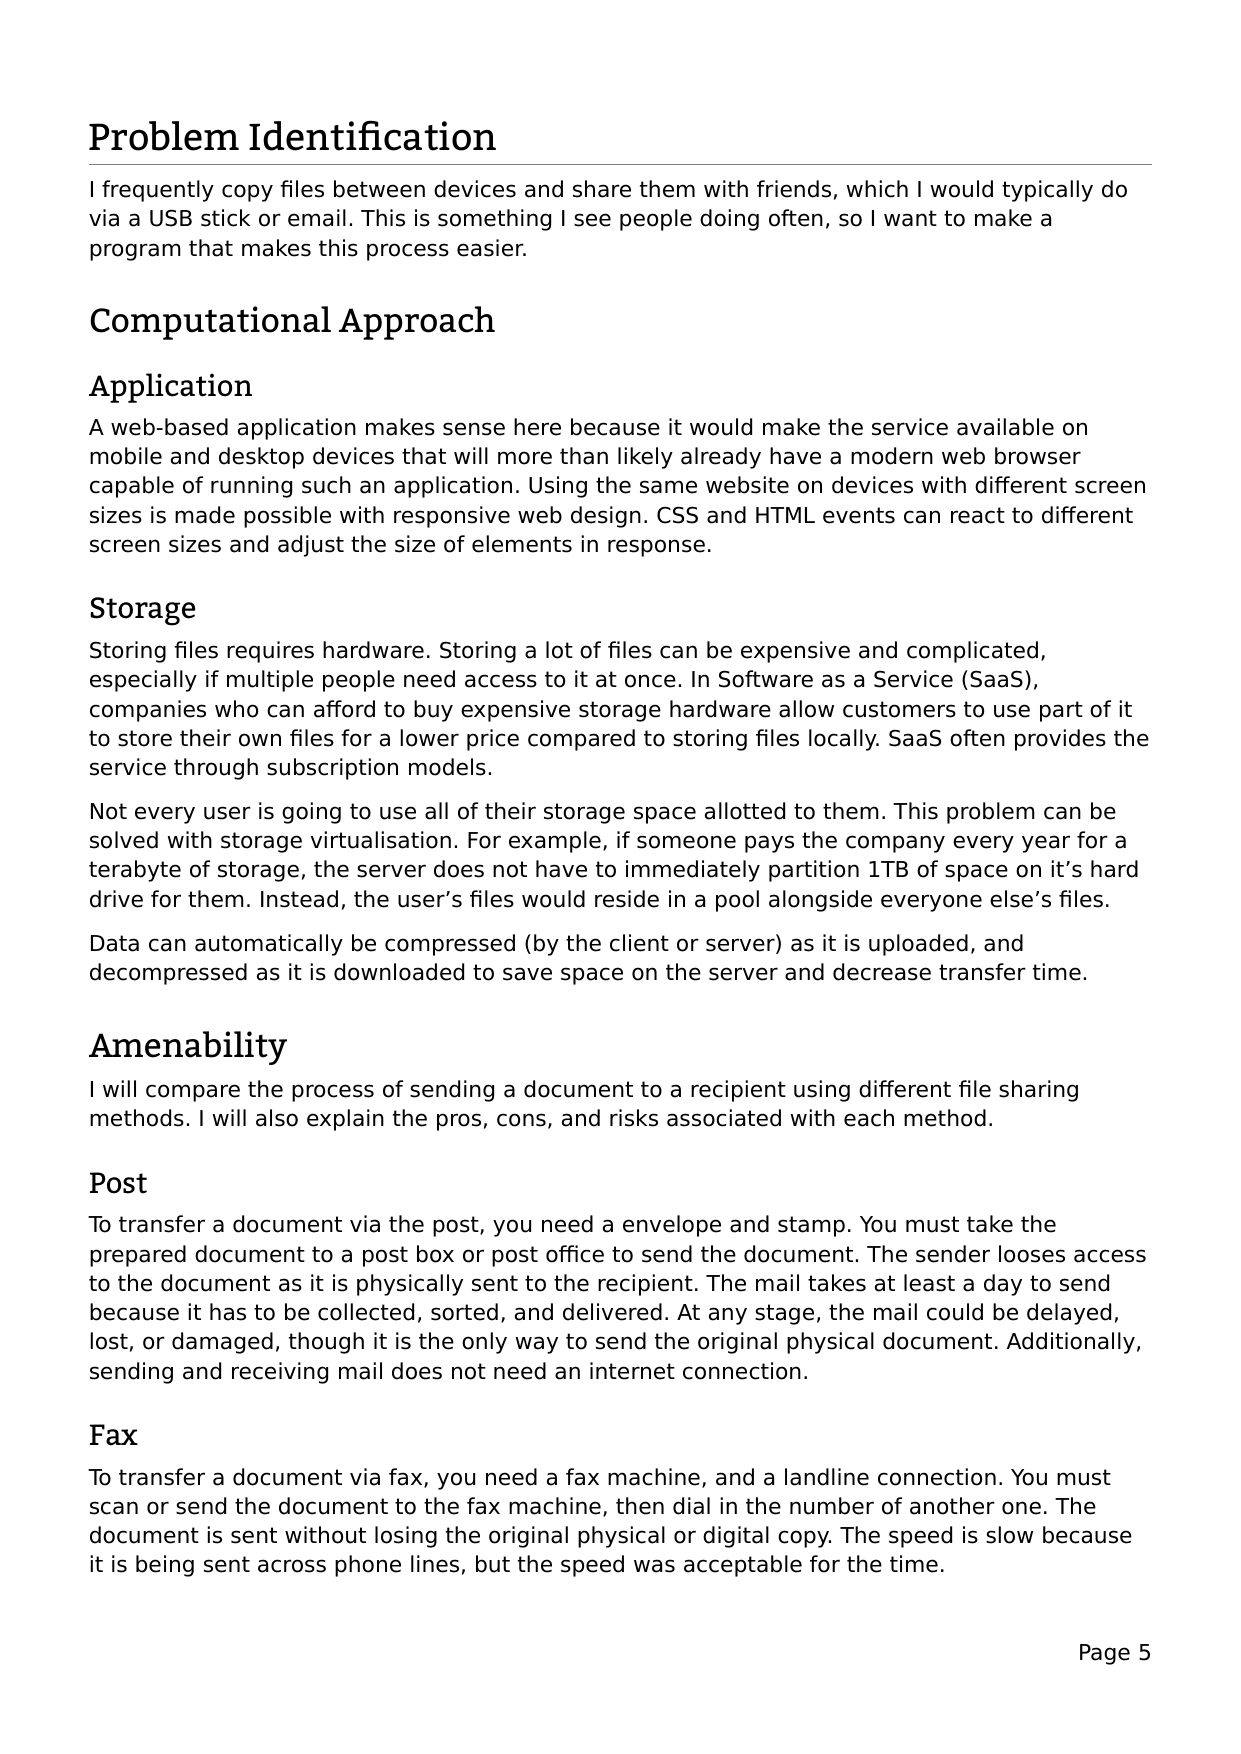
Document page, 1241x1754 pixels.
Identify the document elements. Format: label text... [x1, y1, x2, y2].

subtitle Application [88, 368, 1152, 403]
subtitle Storage [88, 591, 1152, 626]
subtitle Storing files requires hardware. Storing a lot of files can be expensive and complicated, especially if multiple people need access to it at once. In Software as a Service (SaaS), companies who can afford to buy expensive storage hardware allow customers to use part of it to store their own files for a lower price compared to storing files locally. SaaS often provides the service through subscription models. [88, 638, 1152, 781]
subtitle Not every user is going to use all of their storage space allotted to them. This problem can be solved with storage virtualisation. For example, if someone pays the company every year for a terabyte of storage, the server does not have to immediately partition 1TB of space on it’s hard drive for them. Instead, the user’s files would reside in a pool alongside everyone else’s files. [88, 799, 1152, 912]
subtitle Fax [88, 1417, 1152, 1452]
text I will compare the process of sending a document to a recipient using different file sharing methods. I will also explain the pros, cons, and risks associated with each method. [88, 1077, 1152, 1132]
subtitle A web-based application makes sense here because it would make the service available on mobile and desktop devices that will more than likely already have a modern web browser capable of running such an application. Using the same website on devices with different screen sizes is made possible with responsive web design. CSS and HTML events can react to different screen sizes and adjust the size of elements in response. [88, 415, 1152, 558]
subtitle Amenability [88, 1025, 1152, 1065]
subtitle Data can automatically be compressed (by the client or server) as it is uploaded, and decompressed as it is downloaded to save space on the server and decrease transfer time. [88, 931, 1152, 986]
subtitle Post [88, 1165, 1152, 1200]
text I frequently copy files between devices and share them with friends, which I would typically do via a USB stick or email. This is something I see people doing often, so I want to make a program that makes this process easier. [88, 177, 1152, 261]
text To transfer a document via fax, you need a fax machine, and a landline connection. You must scan or send the document to the fax machine, then dial in the number of another one. The document is sent without losing the original physical or digital copy. The speed is slow because it is being sent across phone lines, but the speed was acceptable for the time. [88, 1465, 1152, 1578]
subtitle Problem Identification [88, 113, 1152, 165]
subtitle Computational Approach [88, 301, 1152, 341]
text To transfer a document via the post, you need a envelope and stamp. You must take the prepared document to a post box or post office to send the document. The sender looses access to the document as it is physically sent to the recipient. The mail takes at least a day to send because it has to be collected, sorted, and delivered. At any stage, the mail could be delayed, lost, or damaged, though it is the only way to send the original physical document. Additionally, sending and receiving mail does not need an internet connection. [88, 1212, 1152, 1384]
